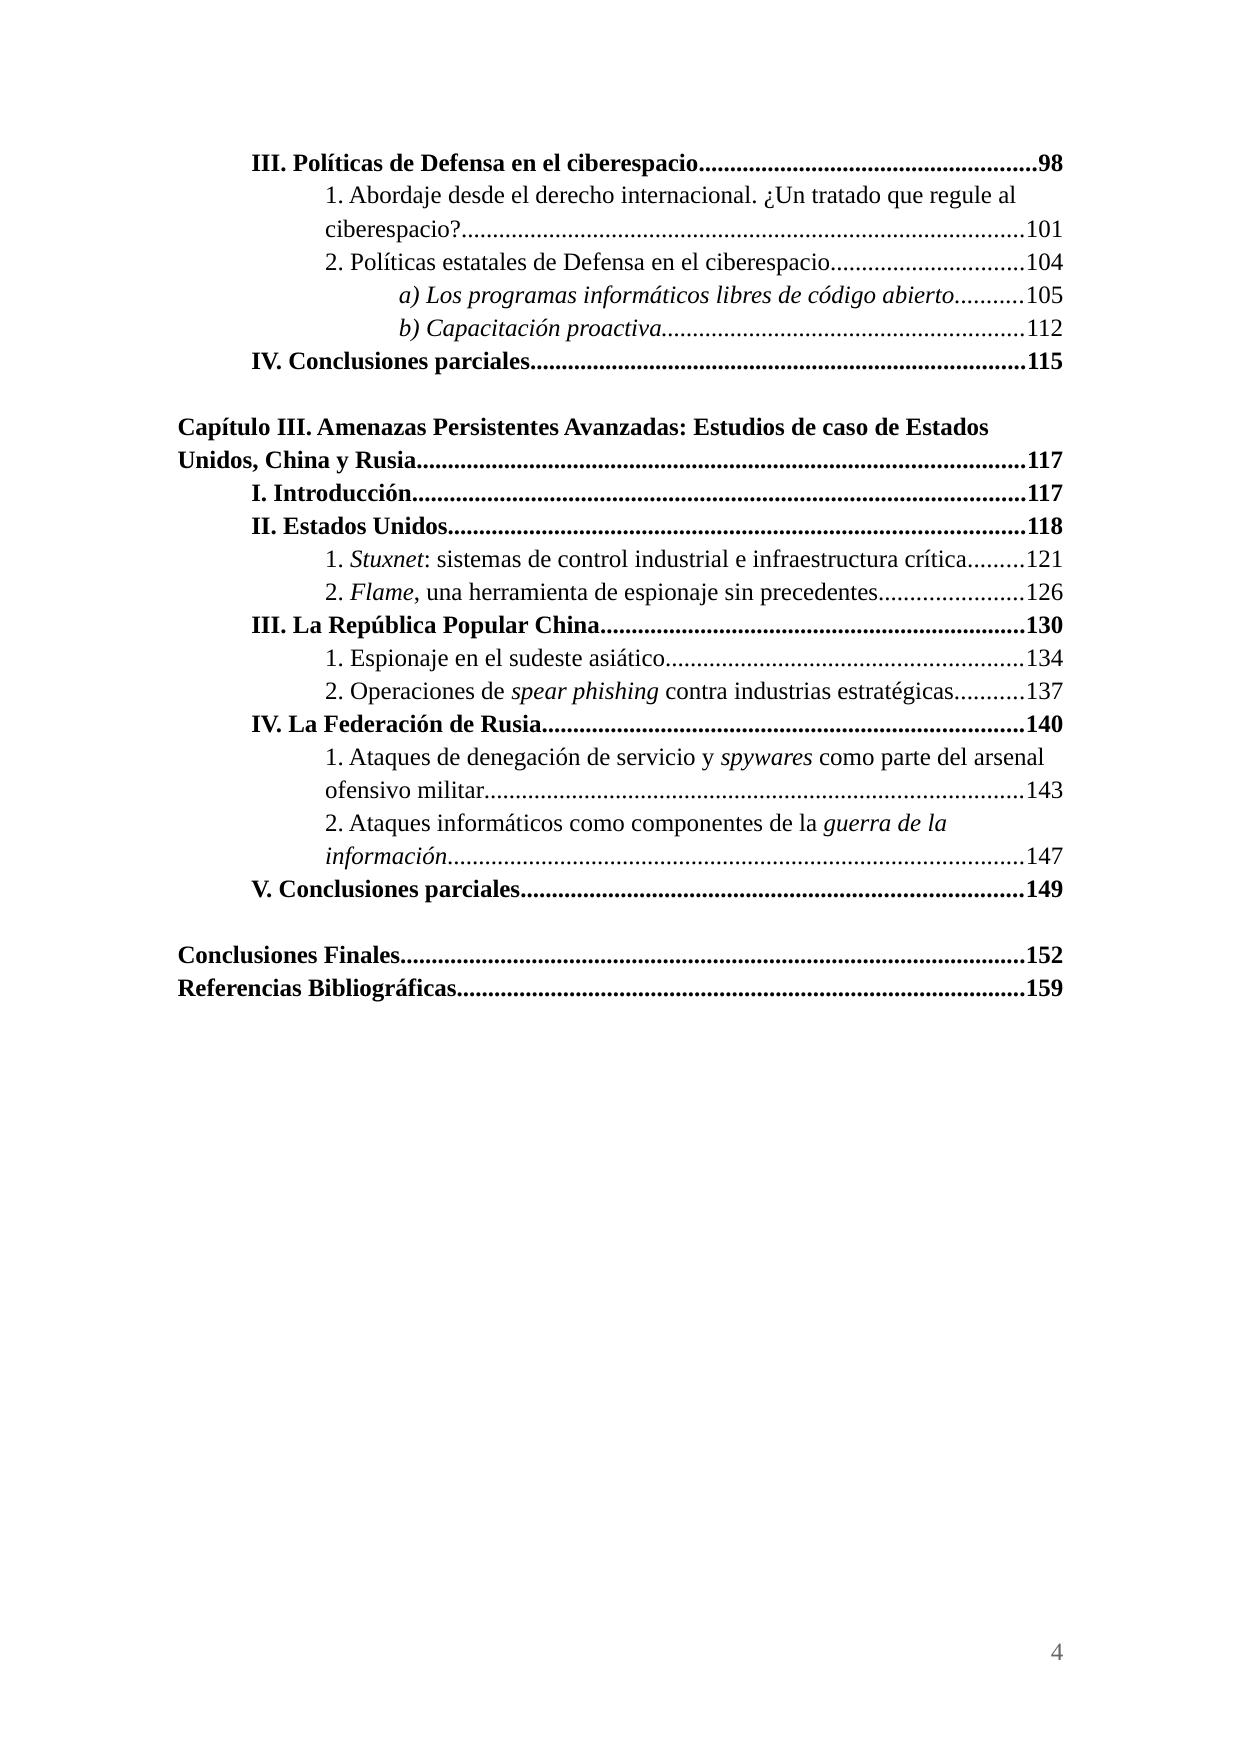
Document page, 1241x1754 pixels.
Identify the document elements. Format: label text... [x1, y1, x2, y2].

text 2. Ataques informáticos como componentes de la guerra de la información 147 [325, 808, 1063, 870]
text V. Conclusiones parciales 149 [251, 874, 1063, 903]
text 1. Espionaje en el sudeste asiático 134 [325, 643, 1063, 672]
text IV. Conclusiones parciales 115 [251, 346, 1063, 374]
text III. La República Popular China 130 [251, 610, 1063, 639]
text 1. Abordaje desde el derecho internacional. ¿Un tratado que regule al ciberespacio? 101 [325, 181, 1063, 242]
text Referencias Bibliográficas 159 [177, 973, 1063, 1002]
text Capítulo III. Amenazas Persistentes Avanzadas: Estudios de caso de Estados Unidos, China y Rusia 117 [177, 412, 1063, 473]
text b) Capacitación proactiva 112 [399, 313, 1063, 341]
text II. Estados Unidos 118 [251, 511, 1063, 539]
text IV. La Federación de Rusia 140 [251, 709, 1063, 738]
text a) Los programas informáticos libres de código abierto 105 [399, 280, 1063, 308]
text 2. Políticas estatales de Defensa en el ciberespacio 104 [325, 247, 1063, 275]
text 1. Stuxnet: sistemas de control industrial e infraestructura crítica 121 [325, 544, 1063, 573]
text 1. Ataques de denegación de servicio y spywares como parte del arsenal ofensivo militar 143 [325, 742, 1063, 804]
text 2. Operaciones de spear phishing contra industrias estratégicas 137 [325, 676, 1063, 705]
text Conclusiones Finales 152 [177, 940, 1063, 969]
text 2. Flame, una herramienta de espionaje sin precedentes 126 [325, 577, 1063, 606]
text III. Políticas de Defensa en el ciberespacio 98 [251, 148, 1063, 176]
text I. Introducción 117 [251, 478, 1063, 507]
